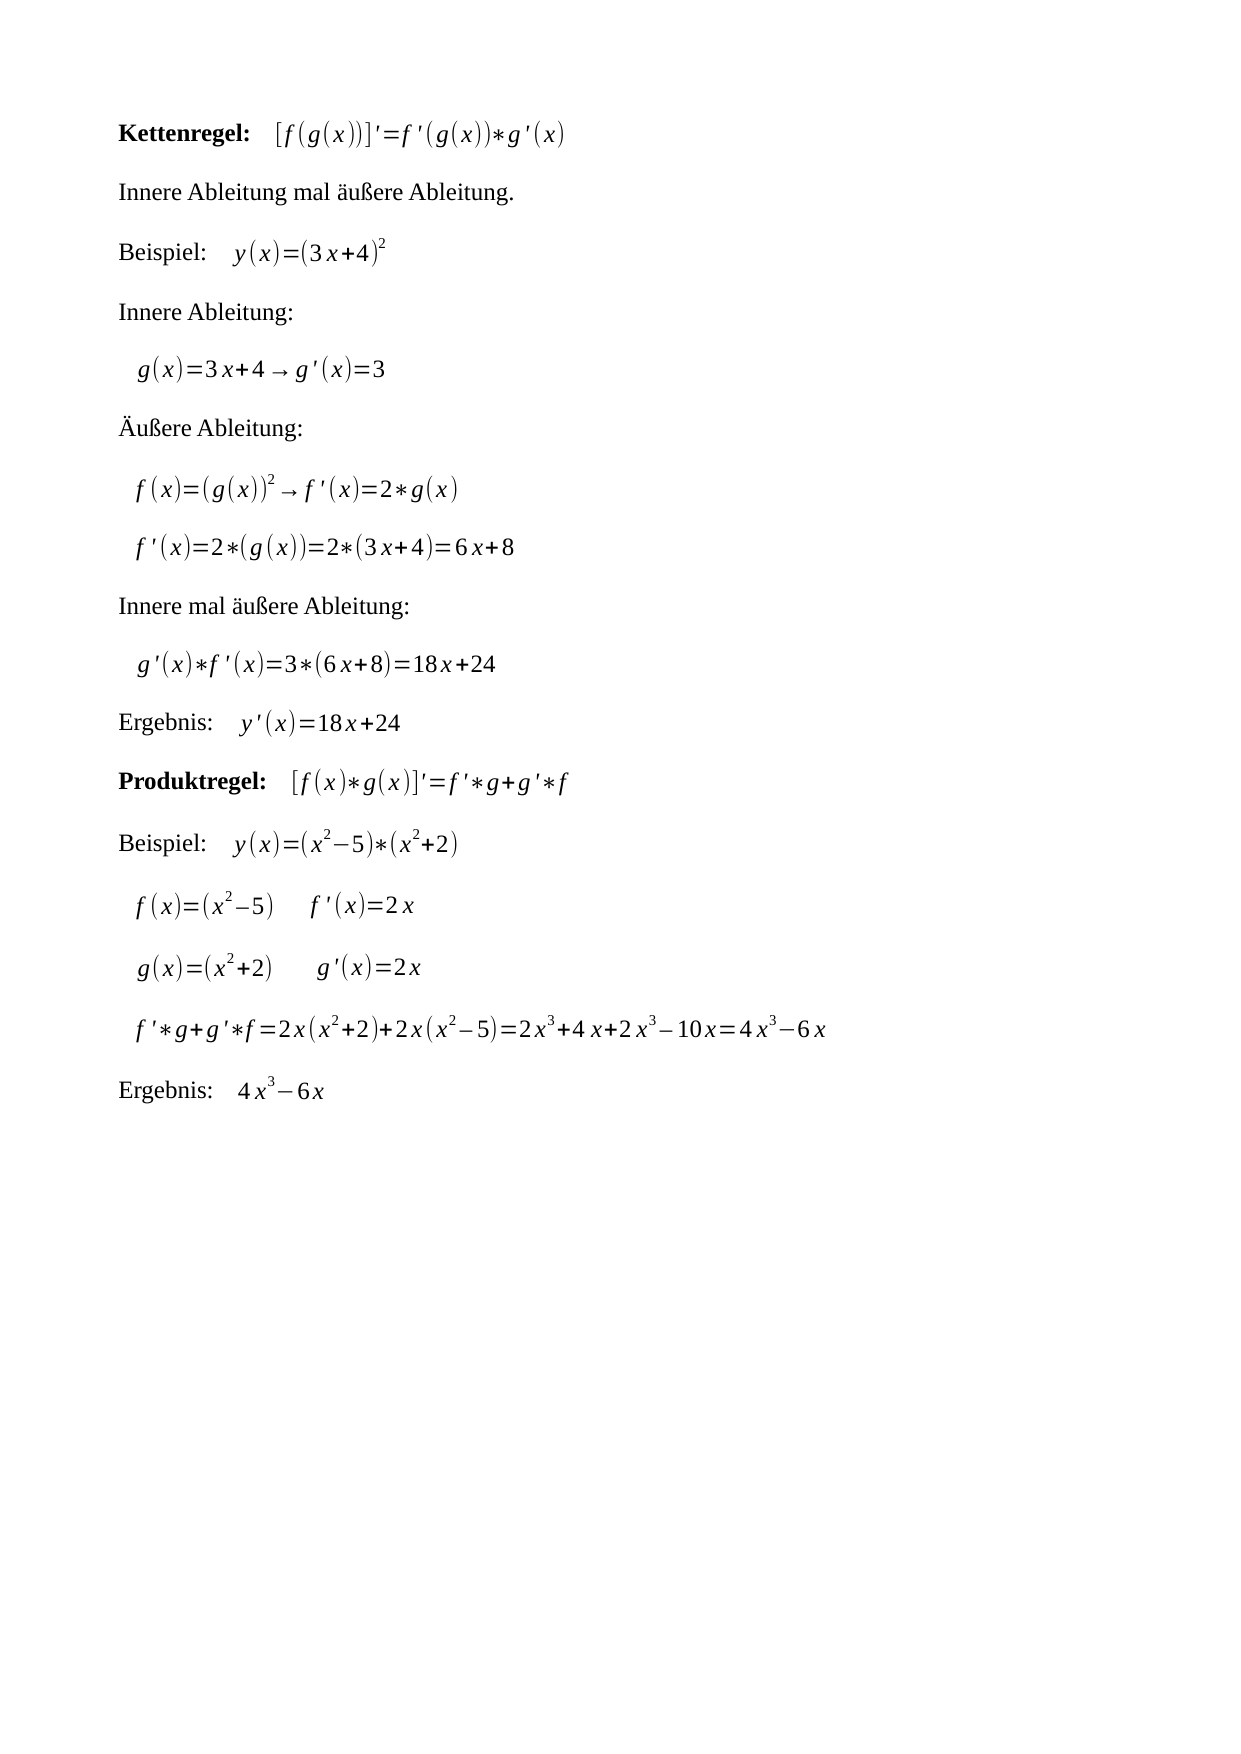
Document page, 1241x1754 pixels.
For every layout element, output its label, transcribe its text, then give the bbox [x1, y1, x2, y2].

text Ergebnis: [118, 707, 1122, 738]
text Beispiel: [118, 826, 1122, 859]
text Kettenregel: [118, 118, 1122, 149]
text Äußere Ableitung: [118, 413, 1122, 442]
text Innere mal äußere Ableitung: [118, 591, 1122, 620]
text Produktregel: [118, 766, 1122, 797]
text Beispiel: [118, 235, 1122, 268]
text Innere Ableitung mal äußere Ableitung. [118, 177, 1122, 206]
text Innere Ableitung: [118, 297, 1122, 325]
text Ergebnis: [118, 1073, 1122, 1104]
